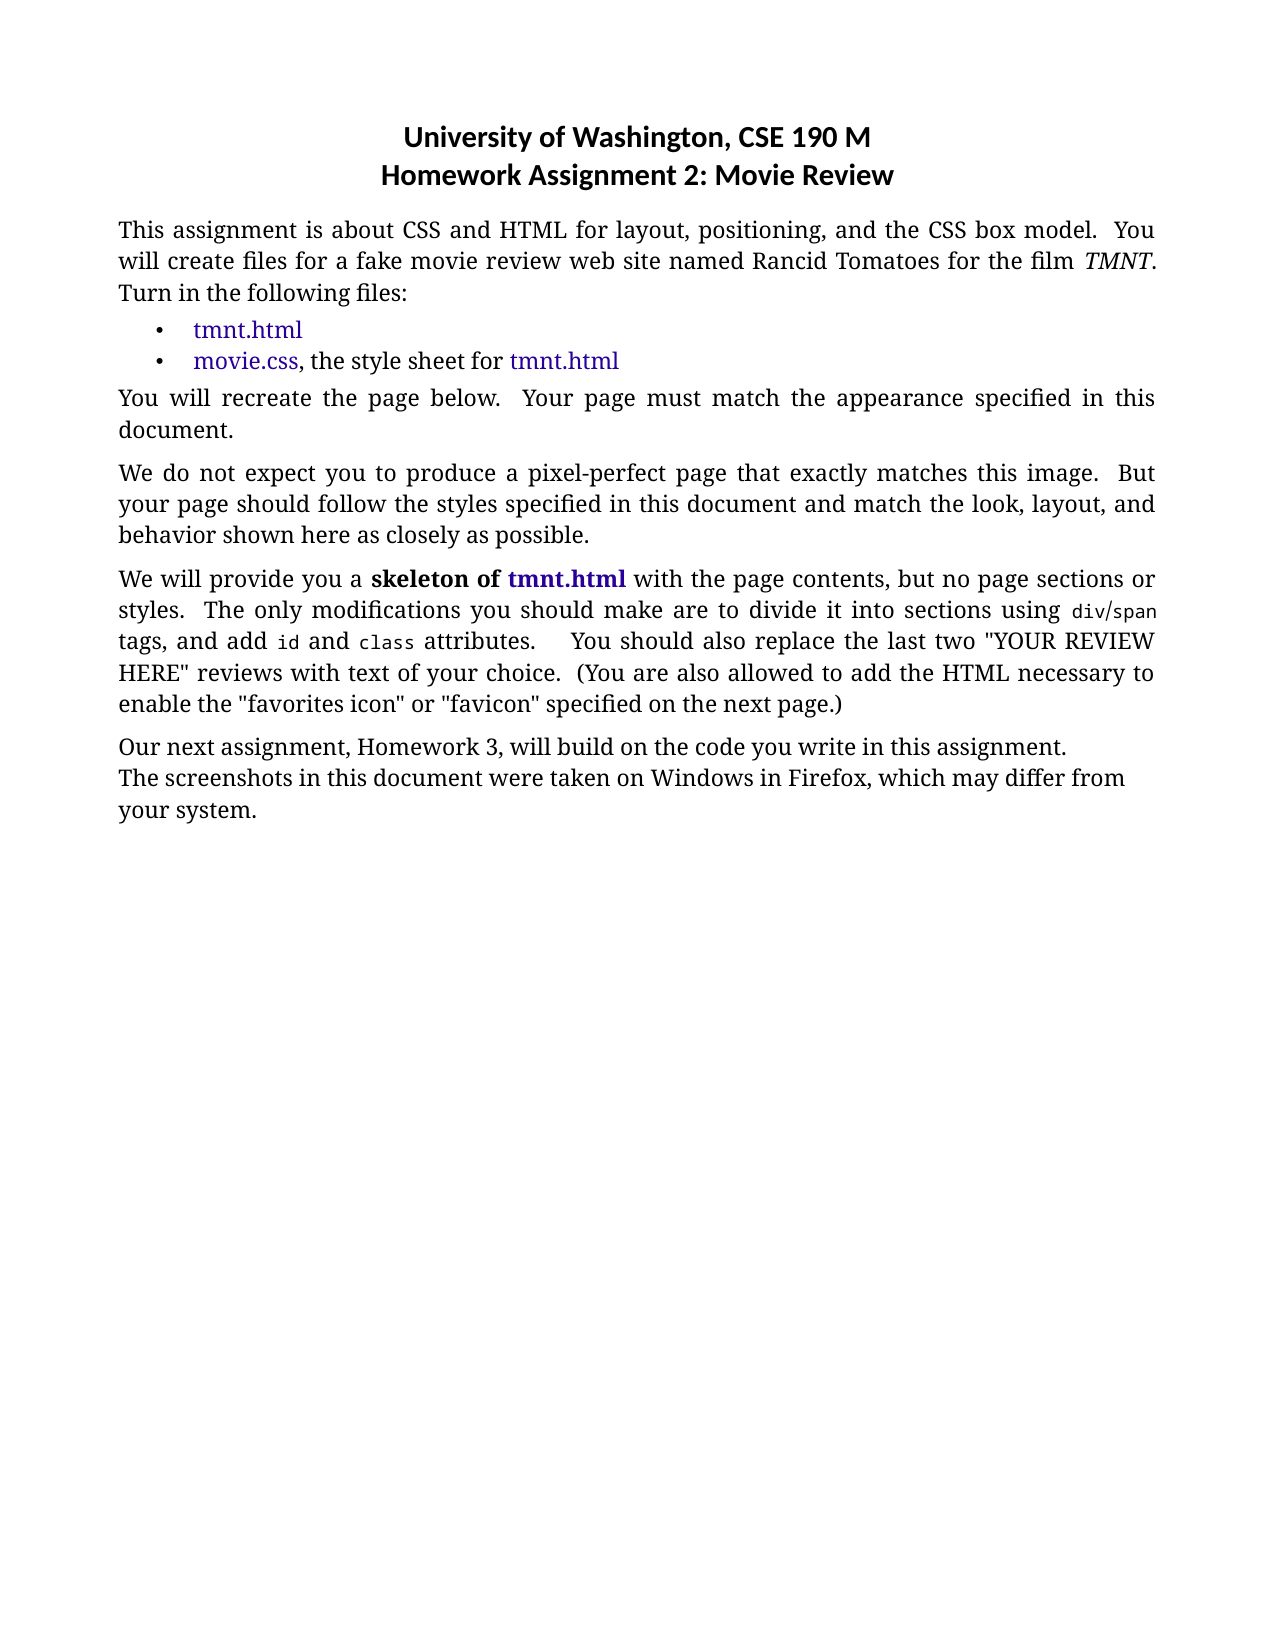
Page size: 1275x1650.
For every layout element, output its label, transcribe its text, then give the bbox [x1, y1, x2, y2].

subtitle University of Washington, CSE 190 M Homework Assignment 2: Movie Review [118, 118, 1157, 193]
text Our next assignment, Homework 3, will build on the code you write in this assignment. The screenshots in this document were taken on Windows in Firefox, which may differ from your system. [118, 731, 1157, 825]
text You will recreate the page below. Your page must match the appearance specified in this document. [118, 382, 1157, 445]
list tmnt.html [156, 314, 1157, 345]
list movie.css, the style sheet for tmnt.html [156, 345, 1157, 376]
text We do not expect you to produce a pixel-perfect page that exactly matches this image. But your page should follow the styles specified in this document and match the look, layout, and behavior shown here as closely as possible. [118, 457, 1157, 551]
text We will provide you a skeleton of tmnt.html with the page contents, but no page sections or styles. The only modifications you should make are to divide it into sections using div/span tags, and add id and class attributes. You should also replace the last two "YOUR REVIEW HERE" reviews with text of your choice. (You are also allowed to add the HTML necessary to enable the "favorites icon" or "favicon" specified on the next page.) [118, 563, 1157, 719]
text This assignment is about CSS and HTML for layout, positioning, and the CSS box model. You will create files for a fake movie review web site named Rancid Tomatoes for the film TMNT. Turn in the following files: [118, 214, 1157, 308]
